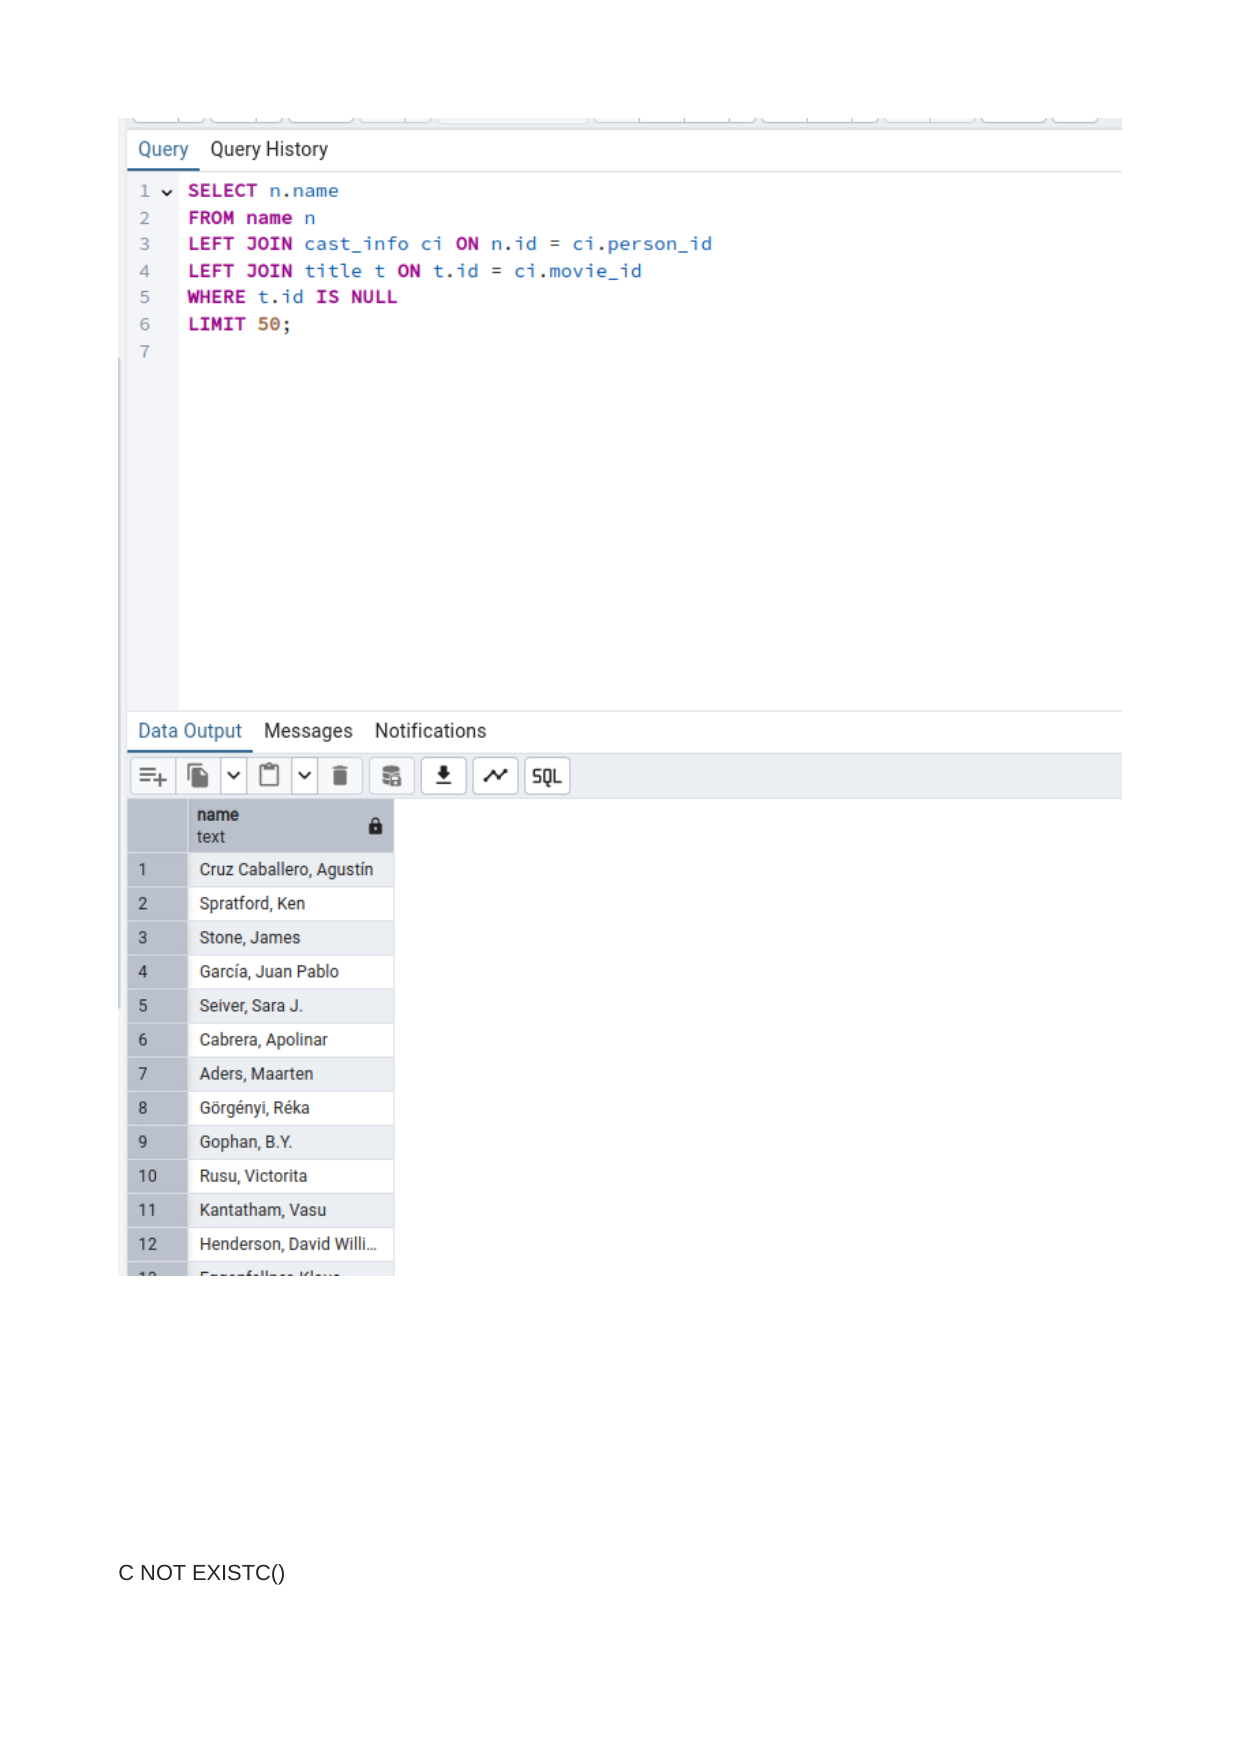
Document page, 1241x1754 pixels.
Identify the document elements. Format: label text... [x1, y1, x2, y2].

text С NOT EXISTC() [118, 1547, 1122, 1585]
picture [118, 118, 1123, 1276]
